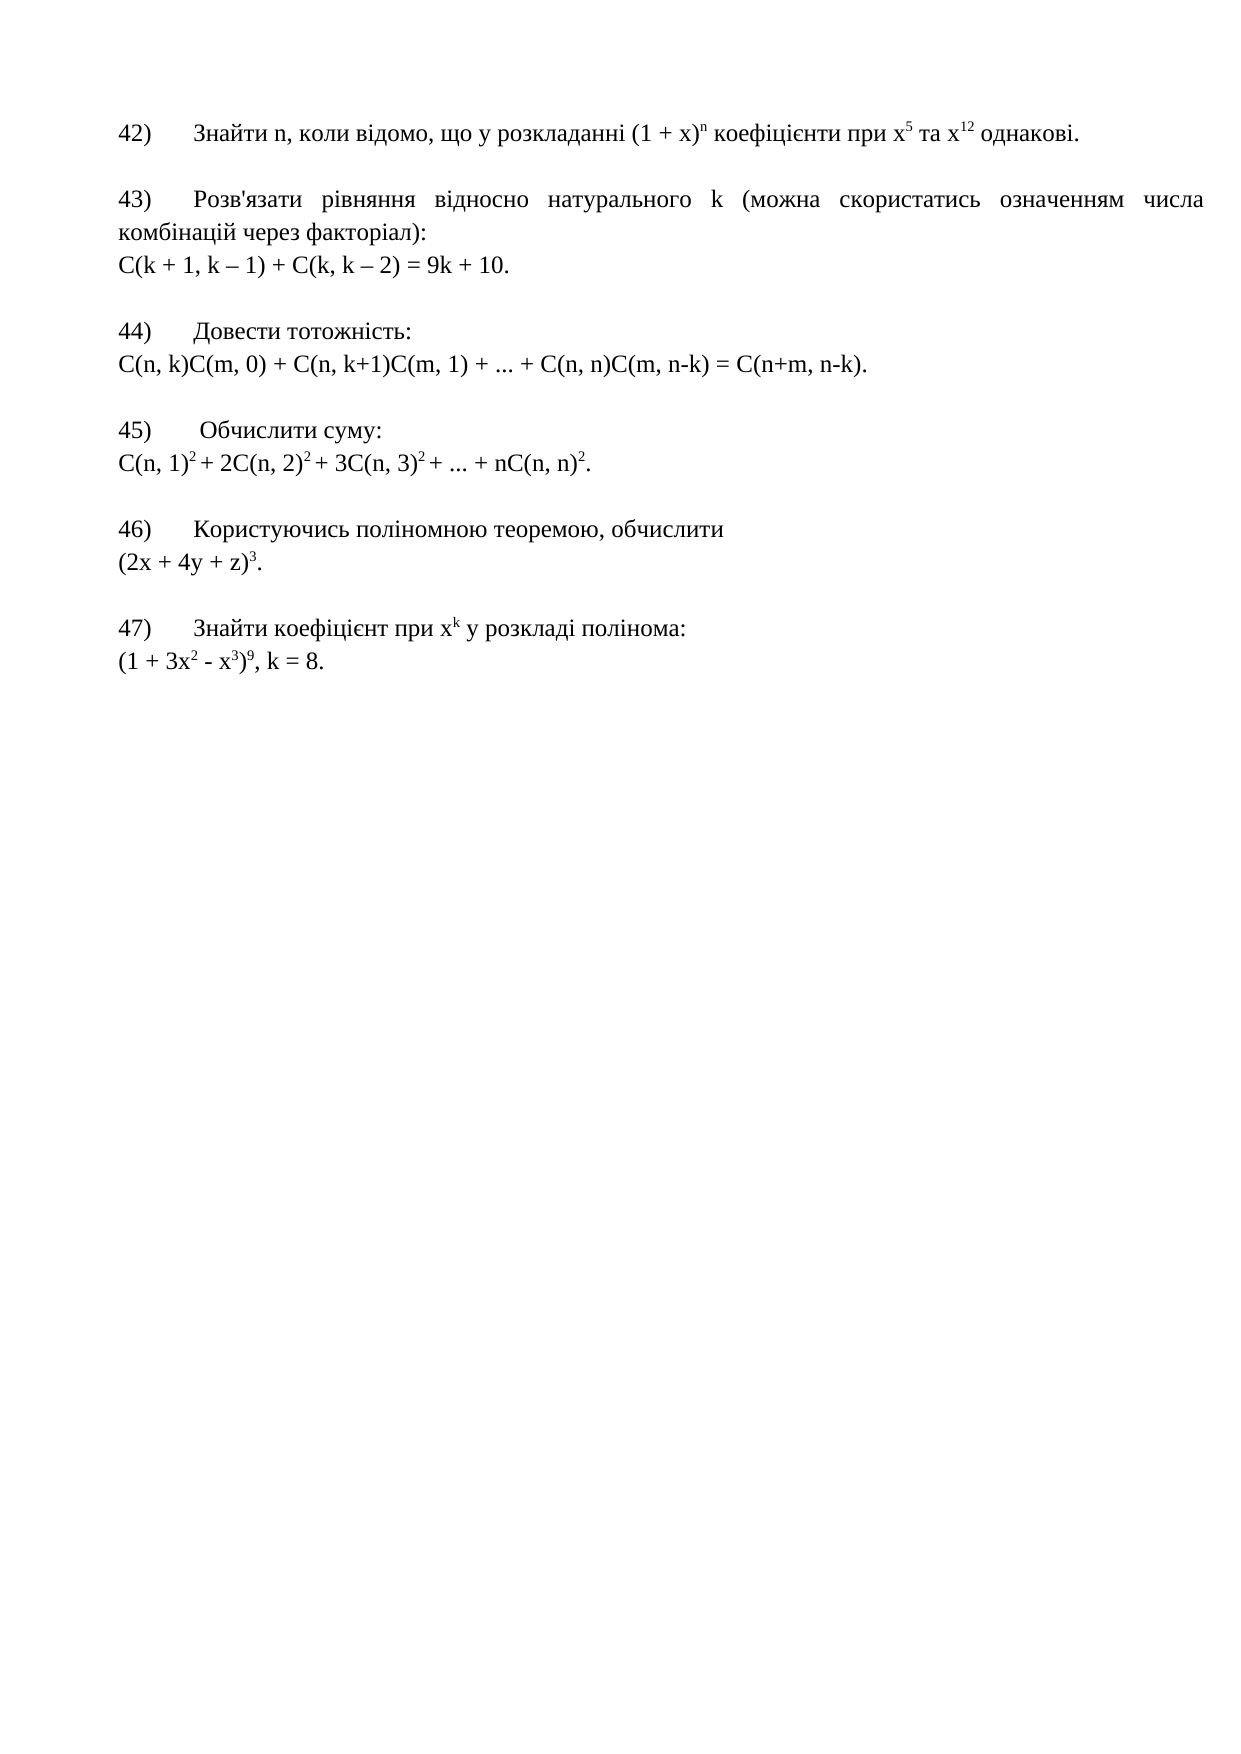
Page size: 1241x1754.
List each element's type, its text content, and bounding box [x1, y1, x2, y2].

list Розв'язати рівняння відносно натурального k (можна скористатись означенням числа комбінацій через факторіал): [118, 184, 1205, 246]
list Користуючись поліномною теоремою, обчислити [118, 514, 1205, 543]
list (1 + 3x2 - x3)9, k = 8. [118, 646, 1205, 675]
list Знайти коефіцієнт при xk у розкладі полінома: [118, 613, 1205, 642]
list (2x + 4y + z)3. [118, 547, 1205, 576]
list Знайти n, коли відомо, що у розкладанні (1 + x)n коефіцієнти при x5 та x12 однакові. [118, 118, 1205, 147]
list C(k + 1, k – 1) + C(k, k – 2) = 9k + 10. [118, 250, 1205, 279]
list C(n, 1)2 + 2C(n, 2)2 + 3C(n, 3)2 + ... + nC(n, n)2. [118, 448, 1205, 477]
list Обчислити суму: [118, 415, 1205, 444]
list C(n, k)C(m, 0) + C(n, k+1)C(m, 1) + ... + C(n, n)C(m, n-k) = C(n+m, n-k). [118, 349, 1205, 378]
list Довести тотожність: [118, 316, 1205, 345]
